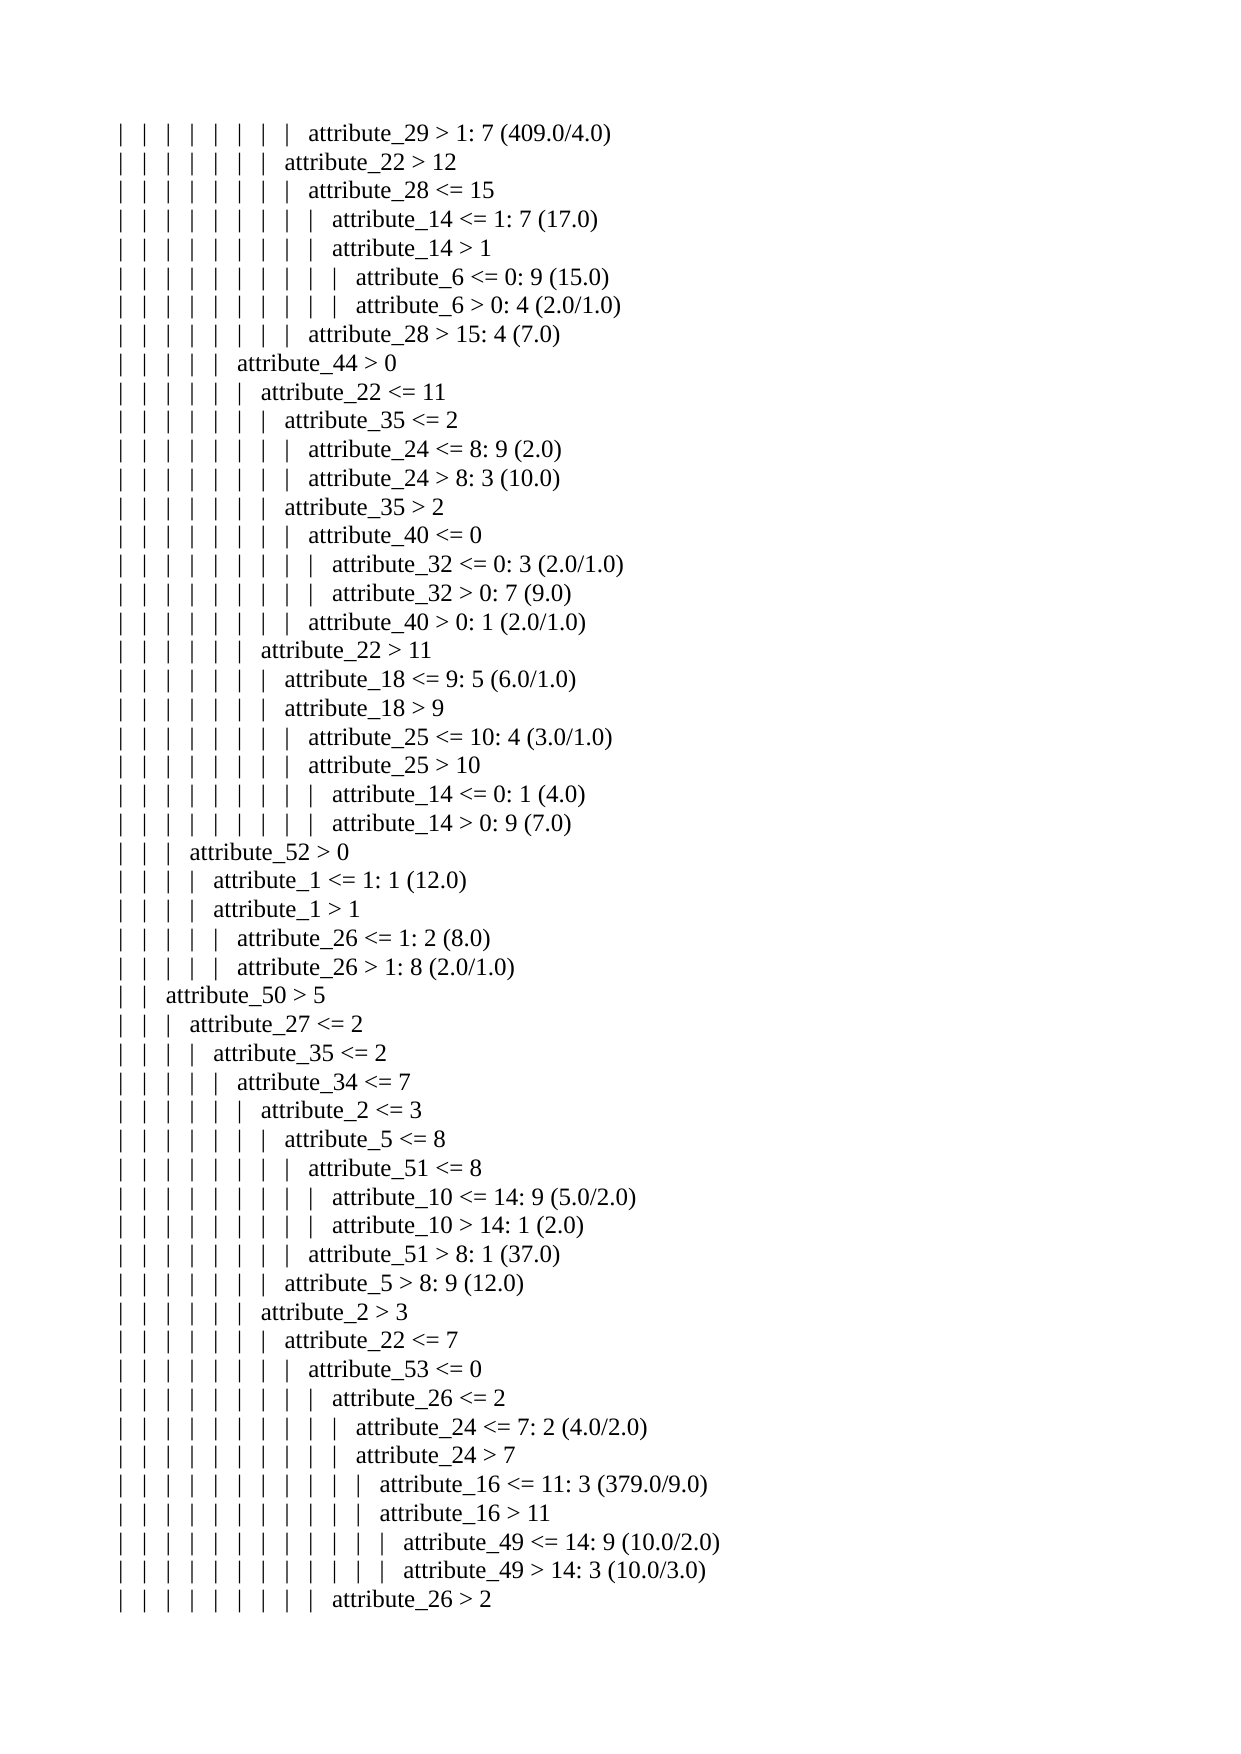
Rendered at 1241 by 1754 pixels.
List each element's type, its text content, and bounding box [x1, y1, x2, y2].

text | | | | | | attribute_2 <= 3 [118, 1096, 1122, 1124]
text | | | | | | | attribute_18 <= 9: 5 (6.0/1.0) [118, 664, 1122, 693]
text | | | | | attribute_26 <= 1: 2 (8.0) [118, 923, 1122, 952]
text | | | | attribute_35 <= 2 [118, 1038, 1122, 1067]
text | | | | attribute_1 > 1 [118, 894, 1122, 923]
text | | | | | | | | | attribute_32 <= 0: 3 (2.0/1.0) [118, 549, 1122, 578]
text | | | | | | | | attribute_24 > 8: 3 (10.0) [118, 463, 1122, 492]
text | | | | | | | | attribute_40 <= 0 [118, 521, 1122, 549]
text | | | | | | | | | attribute_26 <= 2 [118, 1383, 1122, 1412]
text | | | | | | | | | attribute_26 > 2 [118, 1584, 1122, 1613]
text | | | | | | | | | | attribute_24 > 7 [118, 1441, 1122, 1469]
text | | | | | | | | attribute_53 <= 0 [118, 1354, 1122, 1383]
text | | | | | | | | attribute_51 > 8: 1 (37.0) [118, 1239, 1122, 1268]
text | | | | | | | | attribute_51 <= 8 [118, 1153, 1122, 1182]
text | | | | | | | | | | | | attribute_49 > 14: 3 (10.0/3.0) [118, 1556, 1122, 1584]
text | | | | | | attribute_22 > 11 [118, 636, 1122, 664]
text | | | | | | | | attribute_25 <= 10: 4 (3.0/1.0) [118, 722, 1122, 751]
text | | | | | | | | attribute_28 <= 15 [118, 176, 1122, 204]
text | | | | | | | | | attribute_14 <= 1: 7 (17.0) [118, 204, 1122, 233]
text | | | | | | | attribute_35 <= 2 [118, 406, 1122, 434]
text | | | | | | | attribute_5 <= 8 [118, 1124, 1122, 1153]
text | | | | | | attribute_2 > 3 [118, 1297, 1122, 1326]
text | | | | | | | | | | | attribute_16 > 11 [118, 1498, 1122, 1527]
text | | | | | attribute_34 <= 7 [118, 1067, 1122, 1096]
text | | | | | | | | | attribute_10 > 14: 1 (2.0) [118, 1211, 1122, 1239]
text | | | | | | | attribute_35 > 2 [118, 492, 1122, 521]
text | | | | | | | | | attribute_14 > 0: 9 (7.0) [118, 808, 1122, 837]
text | | | attribute_52 > 0 [118, 837, 1122, 866]
text | | | | | | | | | attribute_14 > 1 [118, 233, 1122, 262]
text | | attribute_50 > 5 [118, 981, 1122, 1009]
text | | | | | | | attribute_18 > 9 [118, 693, 1122, 722]
text | | | attribute_27 <= 2 [118, 1009, 1122, 1038]
text | | | | | | | | | attribute_10 <= 14: 9 (5.0/2.0) [118, 1182, 1122, 1211]
text | | | | | | | | attribute_25 > 10 [118, 751, 1122, 779]
text | | | | attribute_1 <= 1: 1 (12.0) [118, 866, 1122, 894]
text | | | | | | | | | | attribute_6 <= 0: 9 (15.0) [118, 262, 1122, 291]
text | | | | | | | | | attribute_14 <= 0: 1 (4.0) [118, 779, 1122, 808]
text | | | | | | | | | | attribute_24 <= 7: 2 (4.0/2.0) [118, 1412, 1122, 1441]
text | | | | | | | | attribute_28 > 15: 4 (7.0) [118, 319, 1122, 348]
text | | | | | | | | | attribute_32 > 0: 7 (9.0) [118, 578, 1122, 607]
text | | | | | | attribute_22 <= 11 [118, 377, 1122, 406]
text | | | | | | | | | | | | attribute_49 <= 14: 9 (10.0/2.0) [118, 1527, 1122, 1556]
text | | | | | | | | | | attribute_6 > 0: 4 (2.0/1.0) [118, 291, 1122, 319]
text | | | | | attribute_26 > 1: 8 (2.0/1.0) [118, 952, 1122, 981]
text | | | | | | | attribute_22 <= 7 [118, 1326, 1122, 1354]
text | | | | | attribute_44 > 0 [118, 348, 1122, 377]
text | | | | | | | | attribute_29 > 1: 7 (409.0/4.0) [118, 118, 1122, 147]
text | | | | | | | | attribute_40 > 0: 1 (2.0/1.0) [118, 607, 1122, 636]
text | | | | | | | | | | | attribute_16 <= 11: 3 (379.0/9.0) [118, 1469, 1122, 1498]
text | | | | | | | attribute_22 > 12 [118, 147, 1122, 176]
text | | | | | | | attribute_5 > 8: 9 (12.0) [118, 1268, 1122, 1297]
text | | | | | | | | attribute_24 <= 8: 9 (2.0) [118, 434, 1122, 463]
